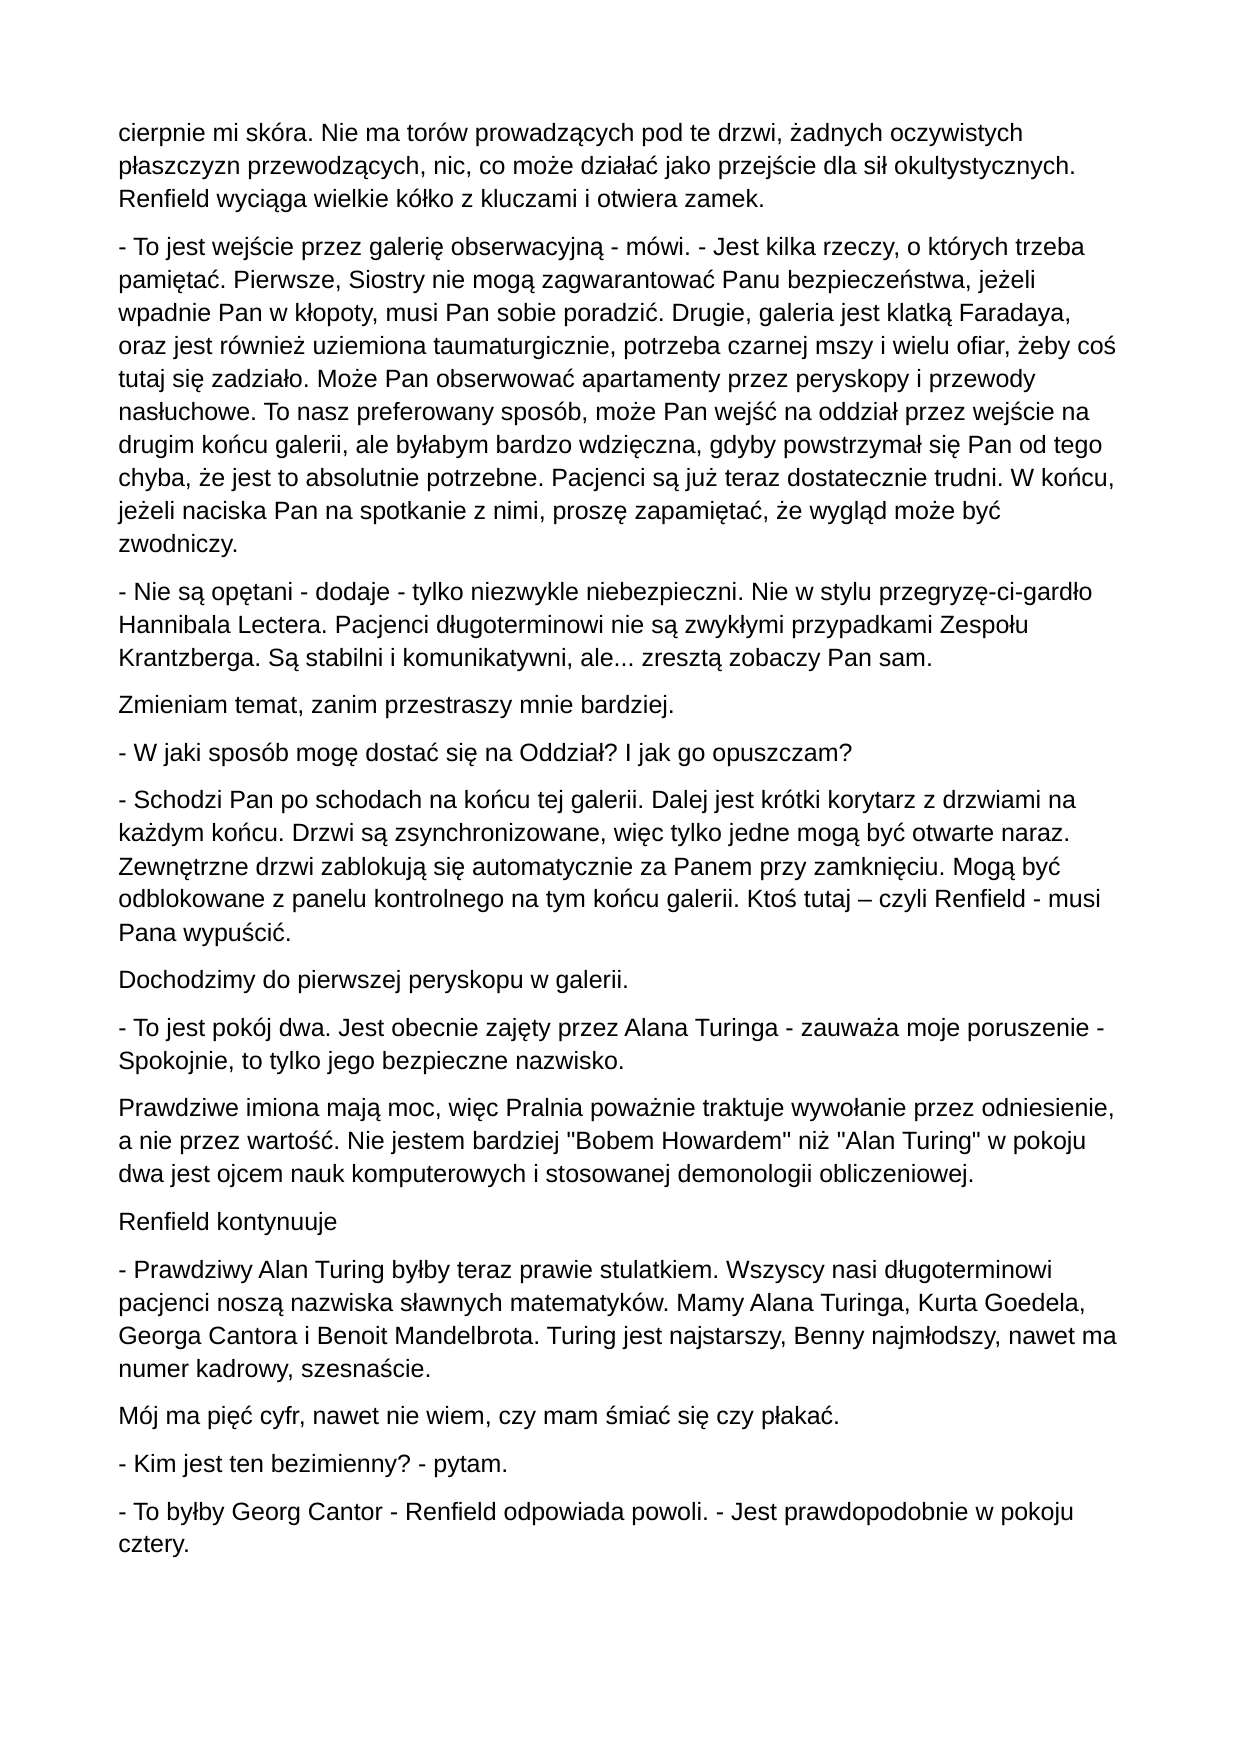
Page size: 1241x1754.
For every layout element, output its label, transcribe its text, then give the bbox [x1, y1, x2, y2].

text - Nie są opętani - dodaje - tylko niezwykle niebezpieczni. Nie w stylu przegryzę-ci-gardło Hannibala Lectera. Pacjenci długoterminowi nie są zwykłymi przypadkami Zespołu Krantzberga. Są stabilni i komunikatywni, ale... zresztą zobaczy Pan sam. [118, 577, 1122, 671]
text - Schodzi Pan po schodach na końcu tej galerii. Dalej jest krótki korytarz z drzwiami na każdym końcu. Drzwi są zsynchronizowane, więc tylko jedne mogą być otwarte naraz. Zewnętrzne drzwi zablokują się automatycznie za Panem przy zamknięciu. Mogą być odblokowane z panelu kontrolnego na tym końcu galerii. Ktoś tutaj – czyli Renfield - musi Pana wypuścić. [118, 785, 1122, 946]
text Zmieniam temat, zanim przestraszy mnie bardziej. [118, 690, 1122, 719]
text - W jaki sposób mogę dostać się na Oddział? I jak go opuszczam? [118, 738, 1122, 767]
text Mój ma pięć cyfr, nawet nie wiem, czy mam śmiać się czy płakać. [118, 1401, 1122, 1430]
text - Prawdziwy Alan Turing byłby teraz prawie stulatkiem. Wszyscy nasi długoterminowi pacjenci noszą nazwiska sławnych matematyków. Mamy Alana Turinga, Kurta Goedela, Georga Cantora i Benoit Mandelbrota. Turing jest najstarszy, Benny najmłodszy, nawet ma numer kadrowy, szesnaście. [118, 1254, 1122, 1382]
text Renfield kontynuuje [118, 1207, 1122, 1236]
text - Kim jest ten bezimienny? - pytam. [118, 1449, 1122, 1478]
text Dochodzimy do pierwszej peryskopu w galerii. [118, 965, 1122, 994]
text - To byłby Georg Cantor - Renfield odpowiada powoli. - Jest prawdopodobnie w pokoju cztery. [118, 1496, 1122, 1558]
text - To jest pokój dwa. Jest obecnie zajęty przez Alana Turinga - zauważa moje poruszenie - Spokojnie, to tylko jego bezpieczne nazwisko. [118, 1013, 1122, 1074]
text - To jest wejście przez galerię obserwacyjną - mówi. - Jest kilka rzeczy, o których trzeba pamiętać. Pierwsze, Siostry nie mogą zagwarantować Panu bezpieczeństwa, jeżeli wpadnie Pan w kłopoty, musi Pan sobie poradzić. Drugie, galeria jest klatką Faradaya, oraz jest również uziemiona taumaturgicznie, potrzeba czarnej mszy i wielu ofiar, żeby coś tutaj się zadziało. Może Pan obserwować apartamenty przez peryskopy i przewody nasłuchowe. To nasz preferowany sposób, może Pan wejść na oddział przez wejście na drugim końcu galerii, ale byłabym bardzo wdzięczna, gdyby powstrzymał się Pan od tego chyba, że jest to absolutnie potrzebne. Pacjenci są już teraz dostatecznie trudni. W końcu, jeżeli naciska Pan na spotkanie z nimi, proszę zapamiętać, że wygląd może być zwodniczy. [118, 232, 1122, 558]
text Prawdziwe imiona mają moc, więc Pralnia poważnie traktuje wywołanie przez odniesienie, a nie przez wartość. Nie jestem bardziej "Bobem Howardem" niż "Alan Turing" w pokoju dwa jest ojcem nauk komputerowych i stosowanej demonologii obliczeniowej. [118, 1093, 1122, 1188]
text cierpnie mi skóra. Nie ma torów prowadzących pod te drzwi, żadnych oczywistych płaszczyzn przewodzących, nic, co może działać jako przejście dla sił okultystycznych. Renfield wyciąga wielkie kółko z kluczami i otwiera zamek. [118, 118, 1122, 213]
